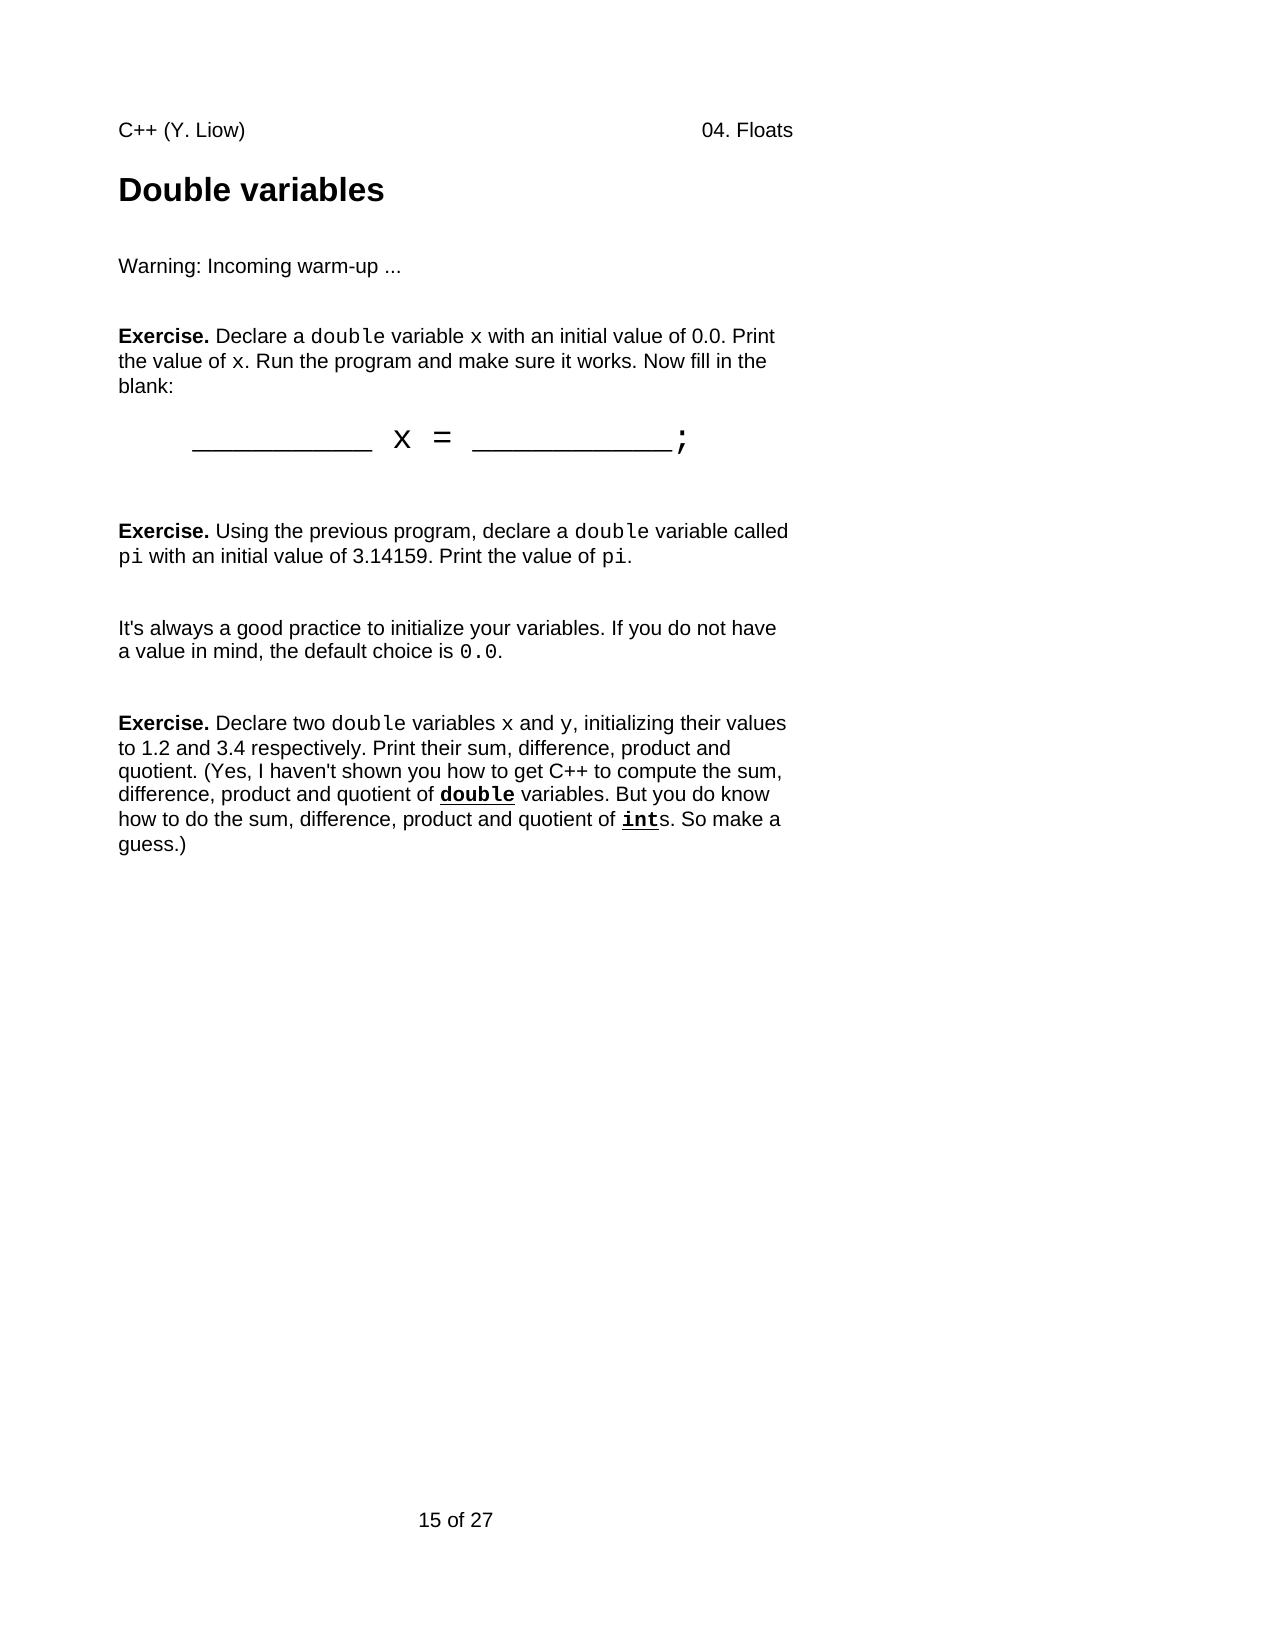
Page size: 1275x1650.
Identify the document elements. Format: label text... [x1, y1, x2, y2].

text Exercise. Declare two double variables x and y, initializing their values to 1.2 and 3.4 respectively. Print their sum, difference, product and quotient. (Yes, I haven't shown you how to get C++ to compute the sum, difference, product and quotient of double variables. But you do know how to do the sum, difference, product and quotient of ints. So make a guess.) [118, 711, 793, 856]
text It's always a good practice to initialize your variables. If you do not have a value in mind, the default choice is 0.0. [118, 616, 793, 665]
text Double variables [118, 171, 793, 208]
text _________ x = __________; [118, 421, 793, 459]
text Exercise. Declare a double variable x with an initial value of 0.0. Print the value of x. Run the program and make sure it works. Now fill in the blank: [118, 324, 793, 398]
text Exercise. Using the previous program, declare a double variable called pi with an initial value of 3.14159. Print the value of pi. [118, 520, 793, 570]
text Warning: Incoming warm-up ... [118, 254, 793, 278]
